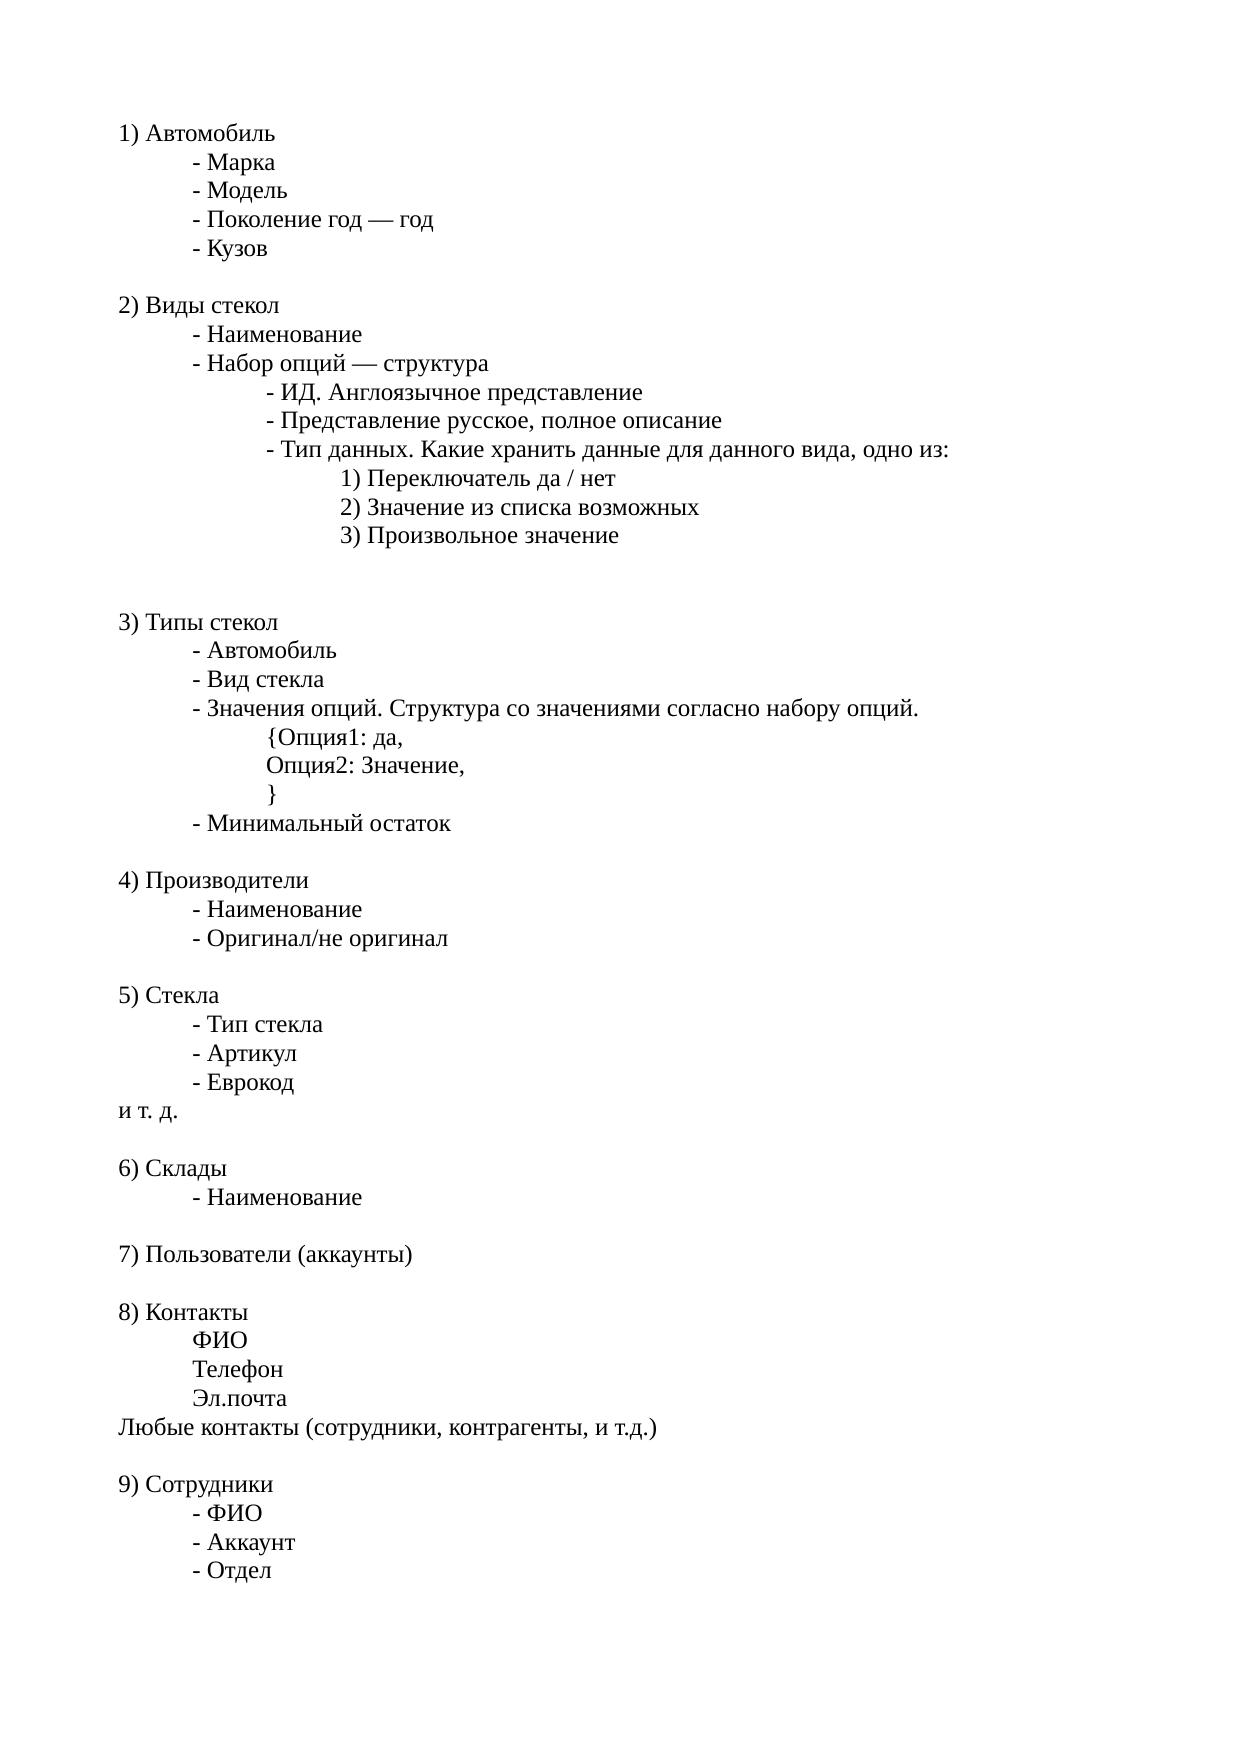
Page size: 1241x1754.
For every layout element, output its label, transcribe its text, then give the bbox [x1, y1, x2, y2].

text 1) Автомобиль [118, 118, 1122, 147]
text 8) Контакты [118, 1297, 1122, 1326]
text - Тип данных. Какие хранить данные для данного вида, одно из: [118, 434, 1122, 463]
text - Наименование [118, 894, 1122, 923]
text - Артикул [118, 1038, 1122, 1067]
text 5) Стекла [118, 981, 1122, 1009]
text - Еврокод [118, 1067, 1122, 1096]
text - Наименование [118, 319, 1122, 348]
text 2) Виды стекол [118, 291, 1122, 319]
text - Аккаунт [118, 1527, 1122, 1556]
text - ИД. Англоязычное представление [118, 377, 1122, 406]
text 6) Склады [118, 1153, 1122, 1182]
text } [118, 779, 1122, 808]
text {Опция1: да, [118, 722, 1122, 751]
text Любые контакты (сотрудники, контрагенты, и т.д.) [118, 1412, 1122, 1441]
text 3) Типы стекол [118, 607, 1122, 636]
text - Наименование [118, 1182, 1122, 1211]
text ФИО [118, 1326, 1122, 1354]
text и т. д. [118, 1096, 1122, 1124]
text - Набор опций — структура [118, 348, 1122, 377]
text - Марка [118, 147, 1122, 176]
text - Автомобиль [118, 636, 1122, 664]
text 2) Значение из списка возможных [118, 492, 1122, 521]
text - Минимальный остаток [118, 808, 1122, 837]
text - Поколение год — год [118, 204, 1122, 233]
text Эл.почта [118, 1383, 1122, 1412]
text 3) Произвольное значение [118, 521, 1122, 549]
text - Значения опций. Структура со значениями согласно набору опций. [118, 693, 1122, 722]
text - Вид стекла [118, 664, 1122, 693]
text - Модель [118, 176, 1122, 204]
text 9) Сотрудники [118, 1469, 1122, 1498]
text - Представление русское, полное описание [118, 406, 1122, 434]
text - Оригинал/не оригинал [118, 923, 1122, 952]
text 7) Пользователи (аккаунты) [118, 1239, 1122, 1268]
text 4) Производители [118, 866, 1122, 894]
text - Отдел [118, 1556, 1122, 1584]
text - Тип стекла [118, 1009, 1122, 1038]
text - ФИО [118, 1498, 1122, 1527]
text Опция2: Значение, [118, 751, 1122, 779]
text - Кузов [118, 233, 1122, 262]
text Телефон [118, 1354, 1122, 1383]
text 1) Переключатель да / нет [118, 463, 1122, 492]
